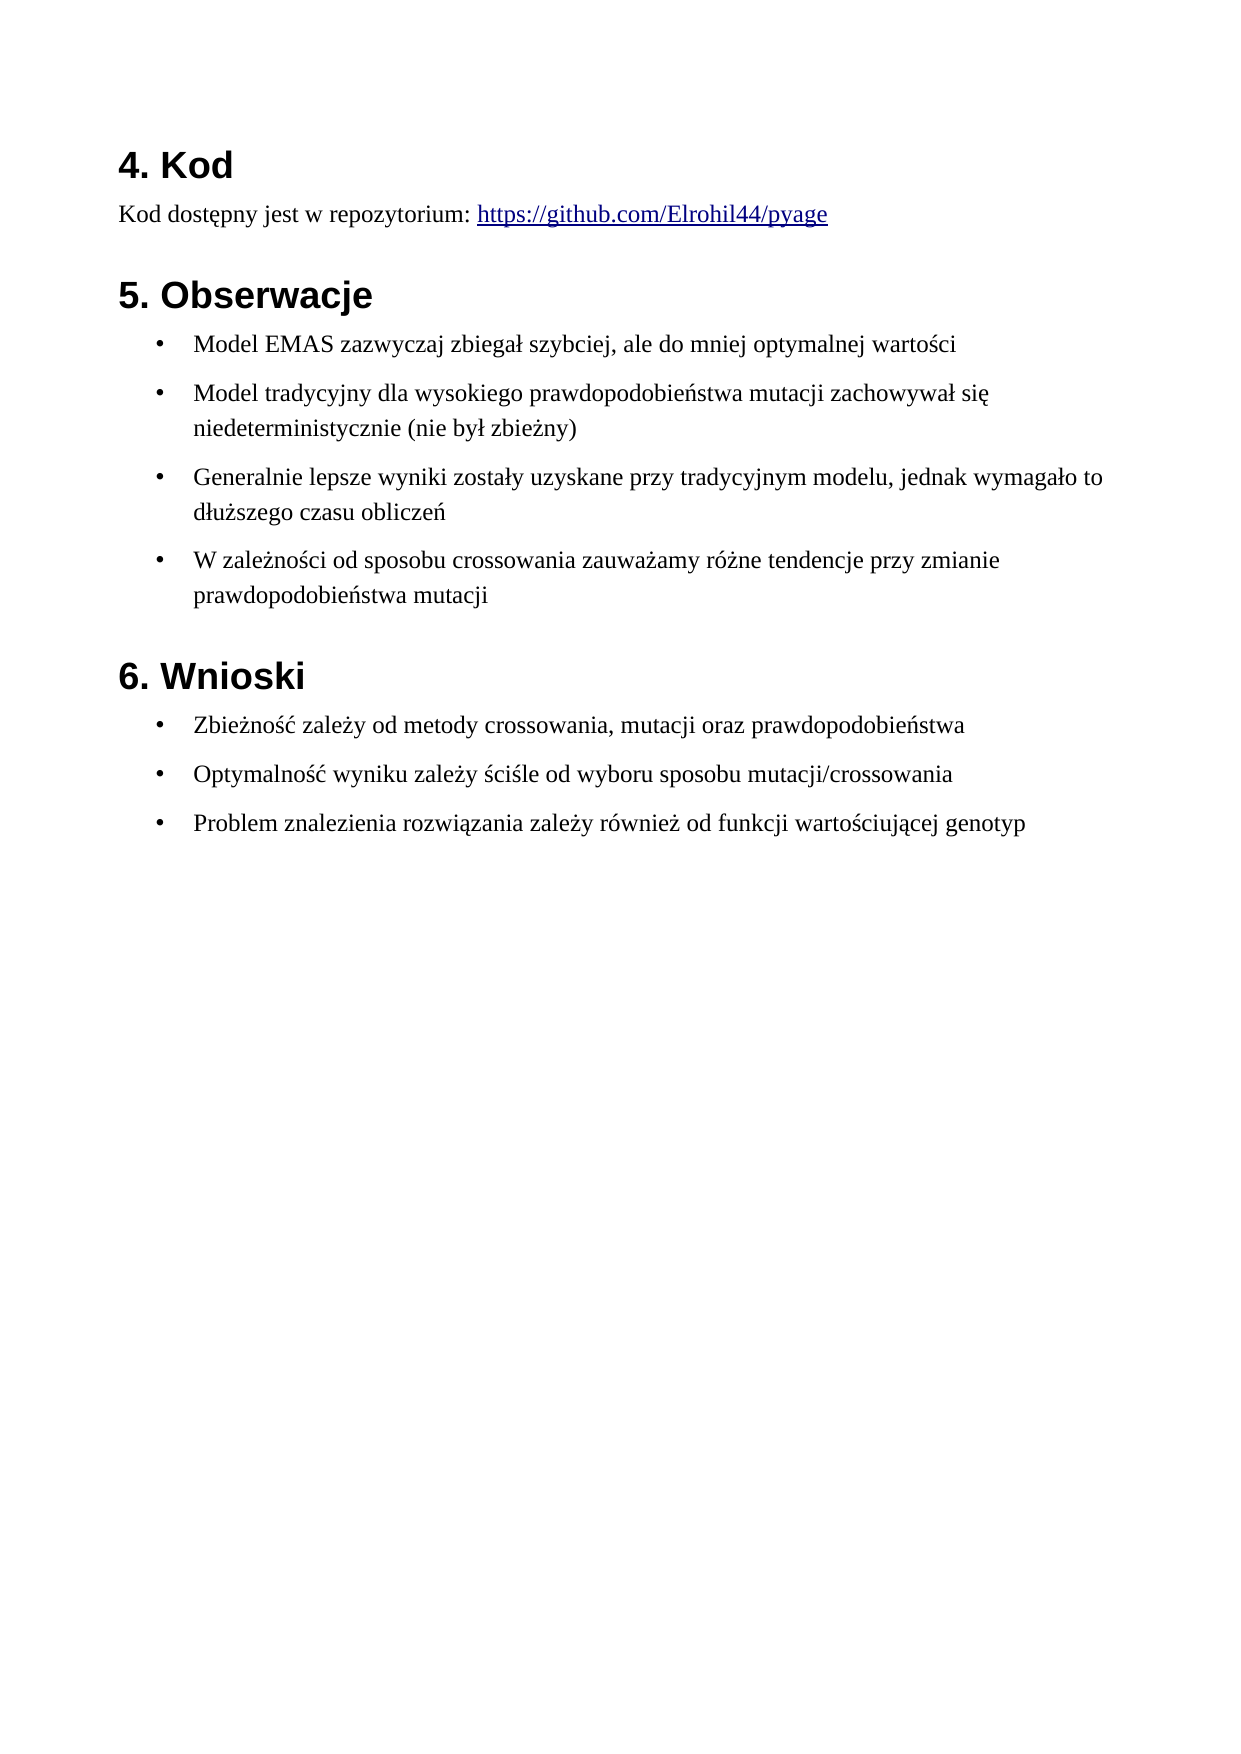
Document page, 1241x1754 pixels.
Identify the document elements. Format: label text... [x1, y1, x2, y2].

list Zbieżność zależy od metody crossowania, mutacji oraz prawdopodobieństwa [156, 710, 1122, 739]
list Problem znalezienia rozwiązania zależy również od funkcji wartościującej genotyp [156, 808, 1122, 837]
subtitle 5. Obserwacje [118, 273, 1122, 317]
text Kod dostępny jest w repozytorium: https://github.com/Elrohil44/pyage [118, 199, 1122, 228]
subtitle 6. Wnioski [118, 654, 1122, 698]
list Model tradycyjny dla wysokiego prawdopodobieństwa mutacji zachowywał się niedeterministycznie (nie był zbieżny) [156, 378, 1122, 442]
list W zależności od sposobu crossowania zauważamy różne tendencje przy zmianie prawdopodobieństwa mutacji [156, 546, 1122, 609]
list Optymalność wyniku zależy ściśle od wyboru sposobu mutacji/crossowania [156, 759, 1122, 788]
subtitle 4. Kod [118, 143, 1122, 187]
list Model EMAS zazwyczaj zbiegał szybciej, ale do mniej optymalnej wartości [156, 329, 1122, 358]
list Generalnie lepsze wyniki zostały uzyskane przy tradycyjnym modelu, jednak wymagało to dłuższego czasu obliczeń [156, 462, 1122, 525]
